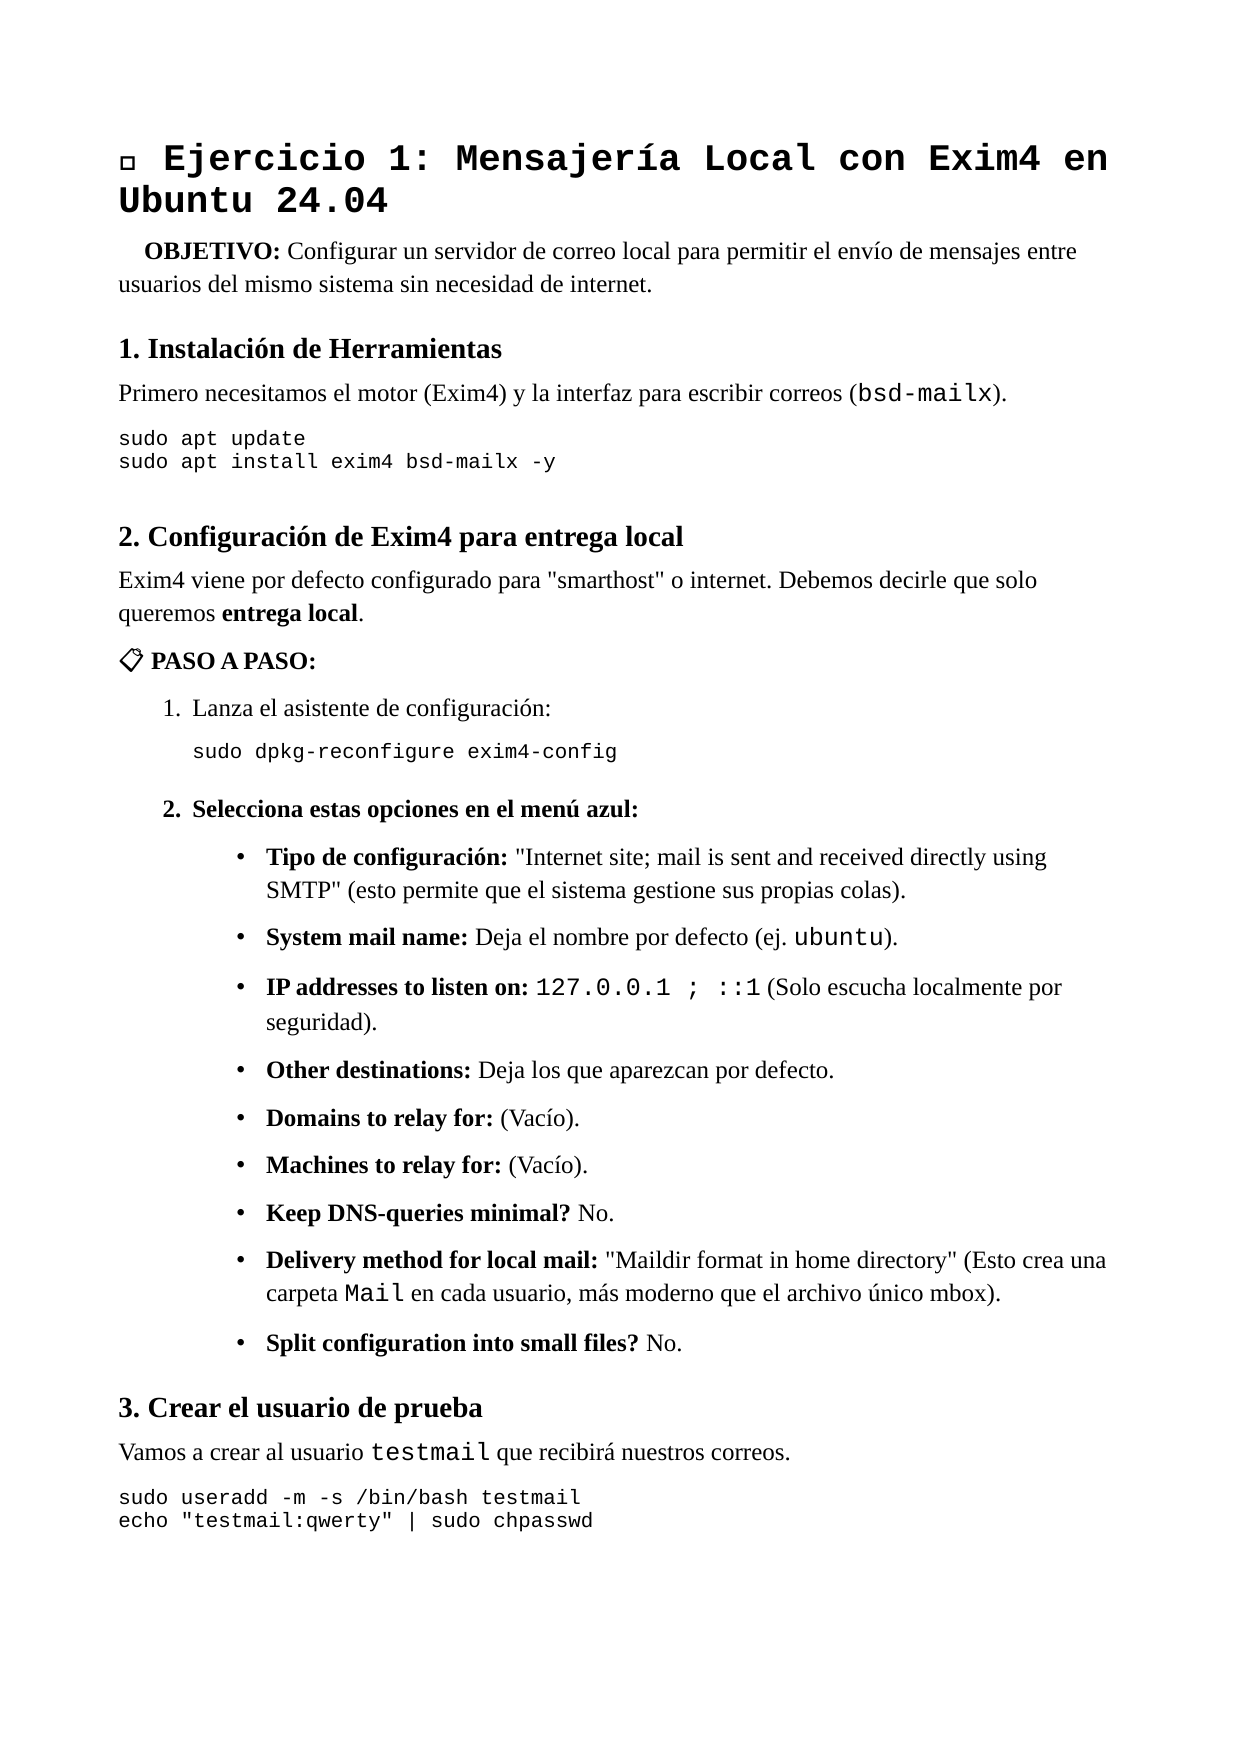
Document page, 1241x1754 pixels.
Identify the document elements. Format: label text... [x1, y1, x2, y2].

subtitle 2. Configuración de Exim4 para entrega local [118, 519, 1122, 553]
list System mail name: Deja el nombre por defecto (ej. ubuntu). [236, 922, 1122, 953]
list sudo dpkg-reconfigure exim4-config [162, 741, 1122, 764]
list Keep DNS-queries minimal? No. [236, 1198, 1122, 1227]
text sudo apt update [118, 428, 1122, 451]
list Split configuration into small files? No. [236, 1328, 1122, 1357]
text 📋 PASO A PASO: [118, 646, 1122, 674]
subtitle 📧 Ejercicio 1: Mensajería Local con Exim4 en Ubuntu 24.04 [118, 139, 1122, 224]
text Vamos a crear al usuario testmail que recibirá nuestros correos. [118, 1437, 1122, 1467]
text Primero necesitamos el motor (Exim4) y la interfaz para escribir correos (bsd-mailx). [118, 378, 1122, 408]
list Selecciona estas opciones en el menú azul: [162, 794, 1122, 823]
text echo "testmail:qwerty" | sudo chpasswd [118, 1510, 1122, 1534]
list IP addresses to listen on: 127.0.0.1 ; ::1 (Solo escucha localmente por seguridad). [236, 972, 1122, 1036]
subtitle 3. Crear el usuario de prueba [118, 1391, 1122, 1424]
text Exim4 viene por defecto configurado para "smarthost" o internet. Debemos decirle que solo queremos entrega local. [118, 565, 1122, 627]
text sudo useradd -m -s /bin/bash testmail [118, 1487, 1122, 1510]
text sudo apt install exim4 bsd-mailx -y [118, 451, 1122, 475]
list Tipo de configuración: "Internet site; mail is sent and received directly using SMTP" (esto permite que el sistema gestione sus propias colas). [236, 842, 1122, 903]
list Delivery method for local mail: "Maildir format in home directory" (Esto crea una carpeta Mail en cada usuario, más moderno que el archivo único mbox). [236, 1245, 1122, 1309]
list Machines to relay for: (Vacío). [236, 1150, 1122, 1179]
list Other destinations: Deja los que aparezcan por defecto. [236, 1055, 1122, 1084]
list Lanza el asistente de configuración: [162, 693, 1122, 722]
list Domains to relay for: (Vacío). [236, 1103, 1122, 1131]
subtitle 1. Instalación de Herramientas [118, 332, 1122, 365]
text 🎯 OBJETIVO: Configurar un servidor de correo local para permitir el envío de mensajes entre usuarios del mismo sistema sin necesidad de internet. [118, 236, 1122, 298]
